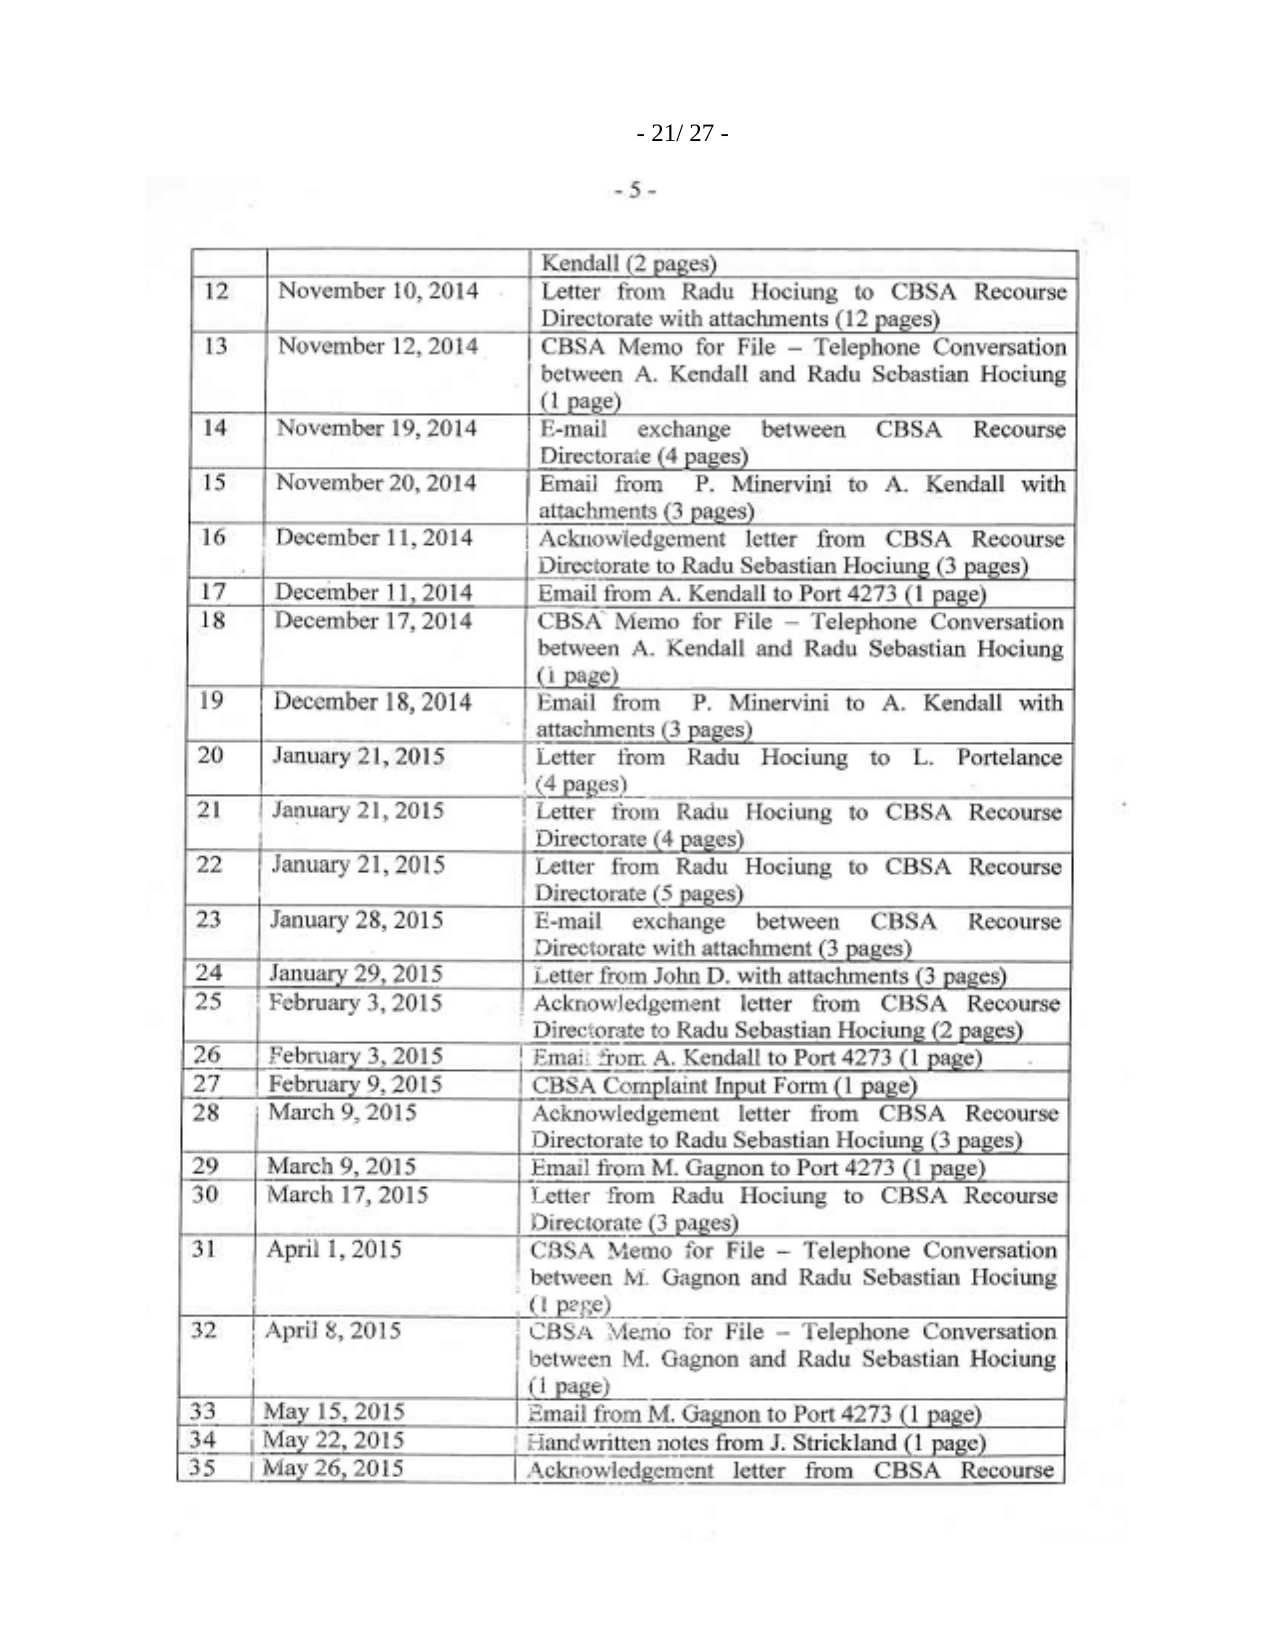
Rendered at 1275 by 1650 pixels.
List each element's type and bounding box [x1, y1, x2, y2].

picture [145, 177, 1130, 1542]
